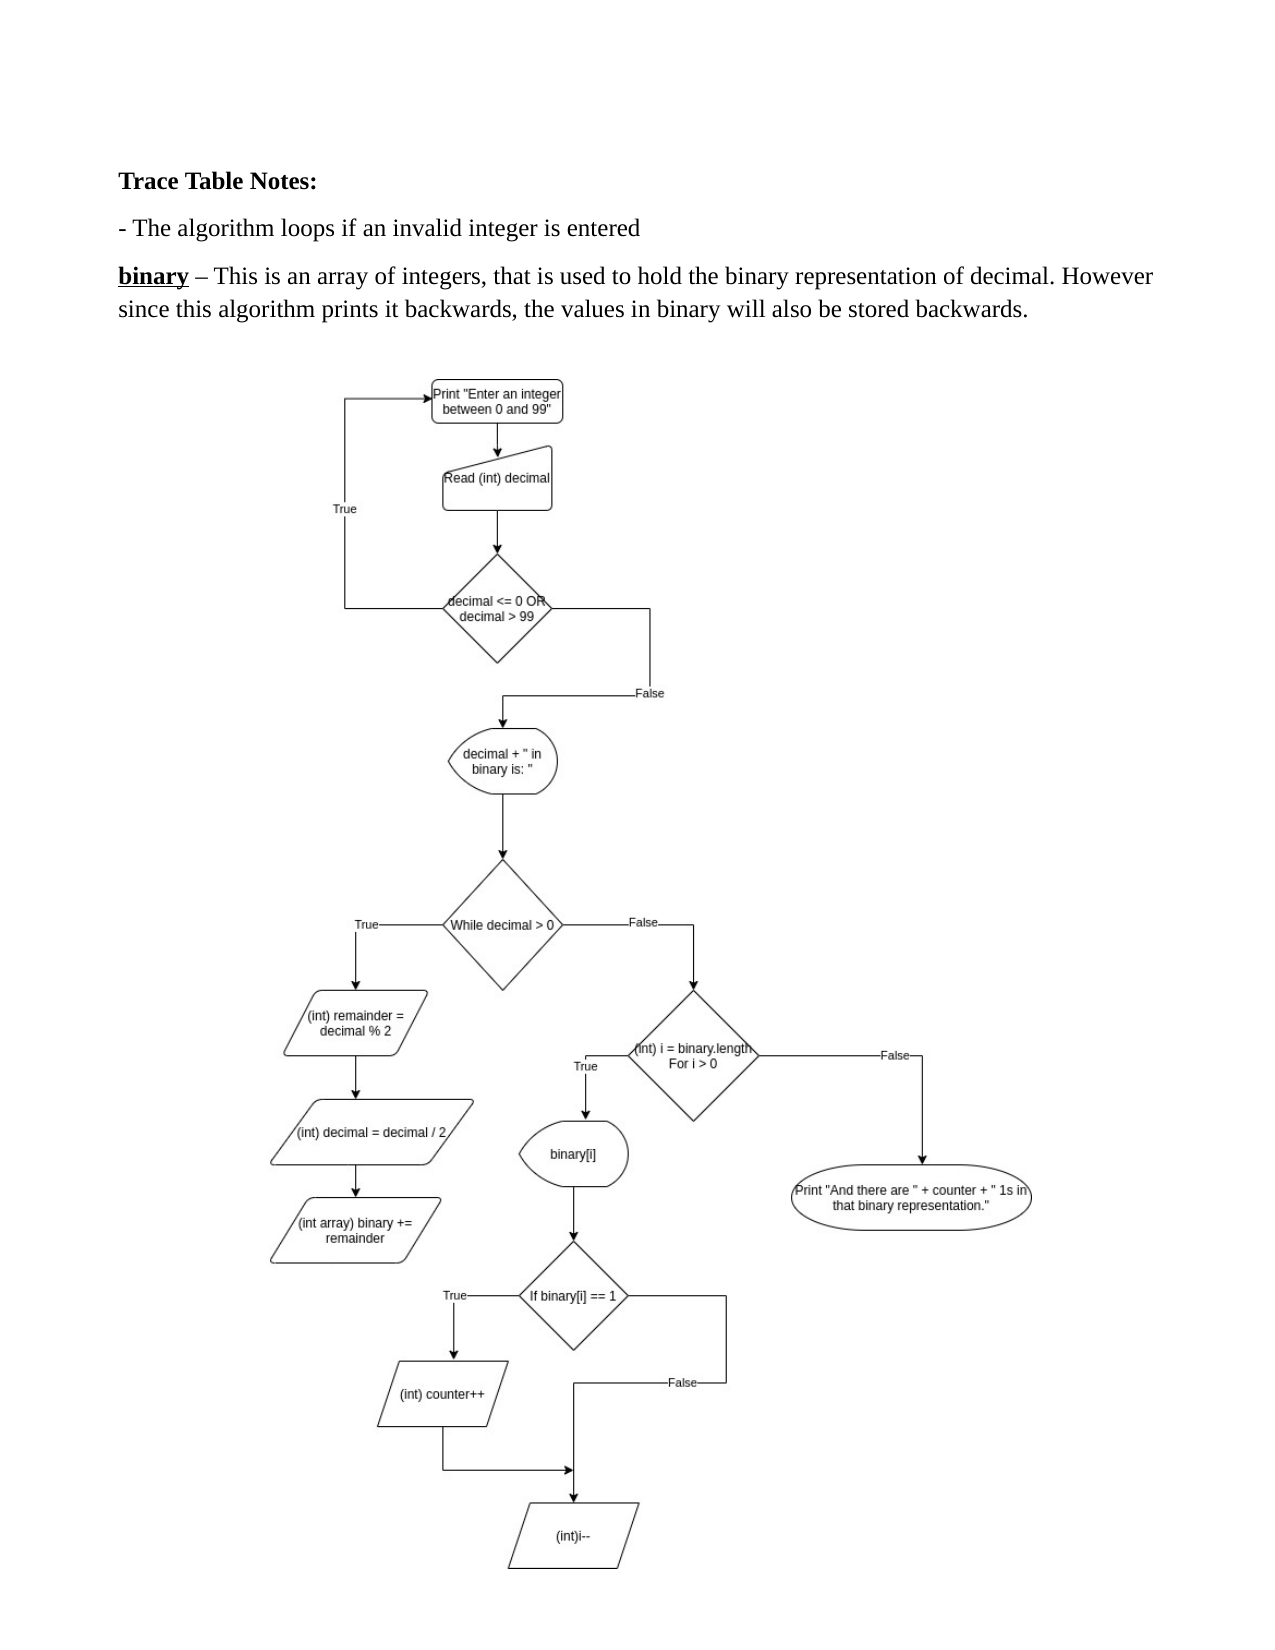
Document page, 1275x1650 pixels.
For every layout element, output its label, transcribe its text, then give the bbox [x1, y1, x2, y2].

text - The algorithm loops if an invalid integer is entered [118, 213, 1157, 242]
text Trace Table Notes: [118, 166, 1157, 194]
text binary – This is an array of integers, that is used to hold the binary representation of decimal. However since this algorithm prints it backwards, the values in binary will also be stored backwards. [118, 261, 1157, 323]
picture [268, 379, 1032, 1569]
